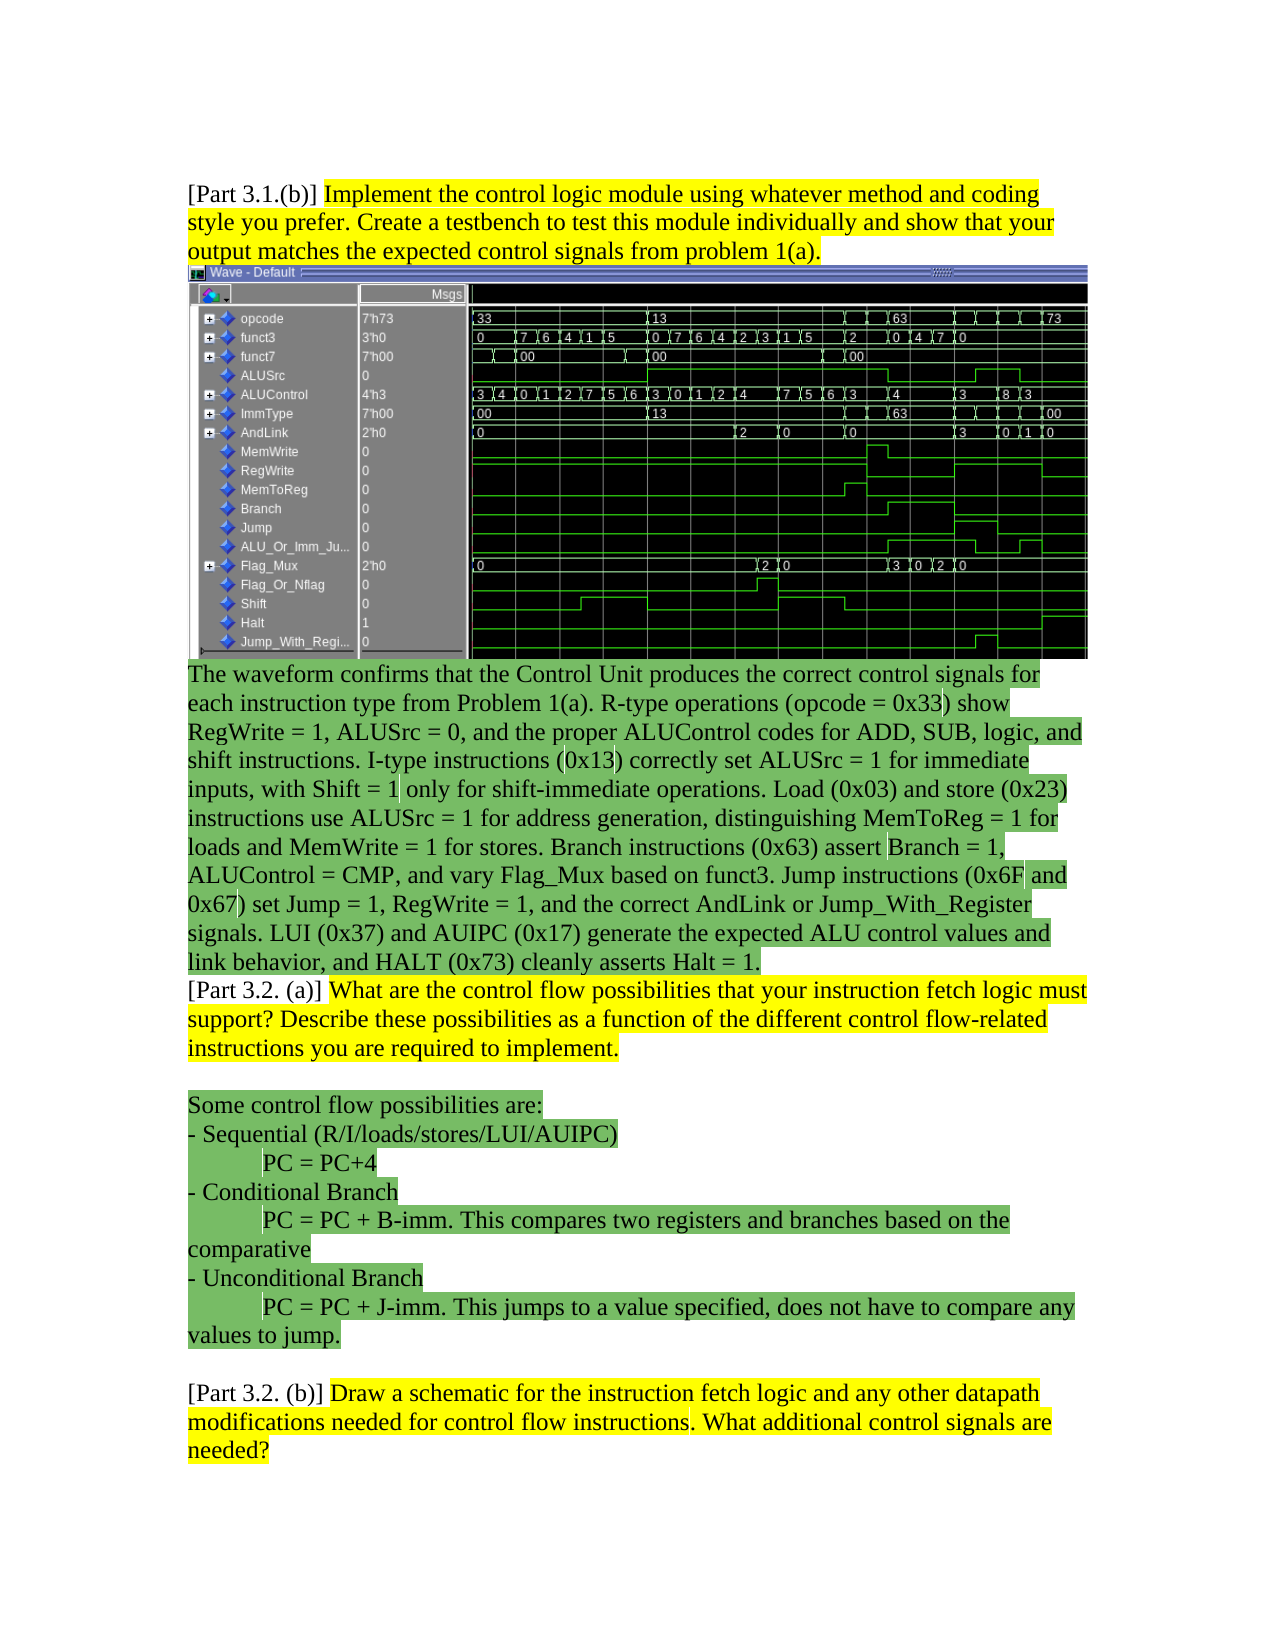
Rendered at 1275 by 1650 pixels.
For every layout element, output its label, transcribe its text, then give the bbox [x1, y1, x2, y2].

text [Part 3.1.(b)] Implement the control logic module using whatever method and coding style you prefer. Create a testbench to test this module individually and show that your output matches the expected control signals from problem 1(a). [187, 179, 1087, 265]
text The waveform confirms that the Control Unit produces the correct control signals for each instruction type from Problem 1(a). R-type operations (opcode = 0x33) show RegWrite = 1, ALUSrc = 0, and the proper ALUControl codes for ADD, SUB, logic, and shift instructions. I-type instructions (0x13) correctly set ALUSrc = 1 for immediate inputs, with Shift = 1 only for shift-immediate operations. Load (0x03) and store (0x23) instructions use ALUSrc = 1 for address generation, distinguishing MemToReg = 1 for loads and MemWrite = 1 for stores. Branch instructions (0x63) assert Branch = 1, ALUControl = CMP, and vary Flag_Mux based on funct3. Jump instructions (0x6F and 0x67) set Jump = 1, RegWrite = 1, and the correct AndLink or Jump_With_Register signals. LUI (0x37) and AUIPC (0x17) generate the expected ALU control values and link behavior, and HALT (0x73) cleanly asserts Halt = 1. [187, 659, 1087, 975]
text [Part 3.2. (b)] Draw a schematic for the instruction fetch logic and any other datapath modifications needed for control flow instructions. What additional control signals are needed? [187, 1378, 1087, 1464]
text PC = PC+4 [187, 1148, 1087, 1177]
text PC = PC + B-imm. This compares two registers and branches based on the comparative [187, 1205, 1087, 1263]
picture [187, 265, 1088, 659]
text [Part 3.2. (a)] What are the control flow possibilities that your instruction fetch logic must support? Describe these possibilities as a function of the different control flow-related instructions you are required to implement. [187, 975, 1087, 1062]
text - Unconditional Branch [187, 1263, 1087, 1292]
text Some control flow possibilities are: [187, 1090, 1087, 1119]
text - Conditional Branch [187, 1177, 1087, 1205]
text PC = PC + J-imm. This jumps to a value specified, does not have to compare any values to jump. [187, 1292, 1087, 1349]
text - Sequential (R/I/loads/stores/LUI/AUIPC) [187, 1119, 1087, 1148]
